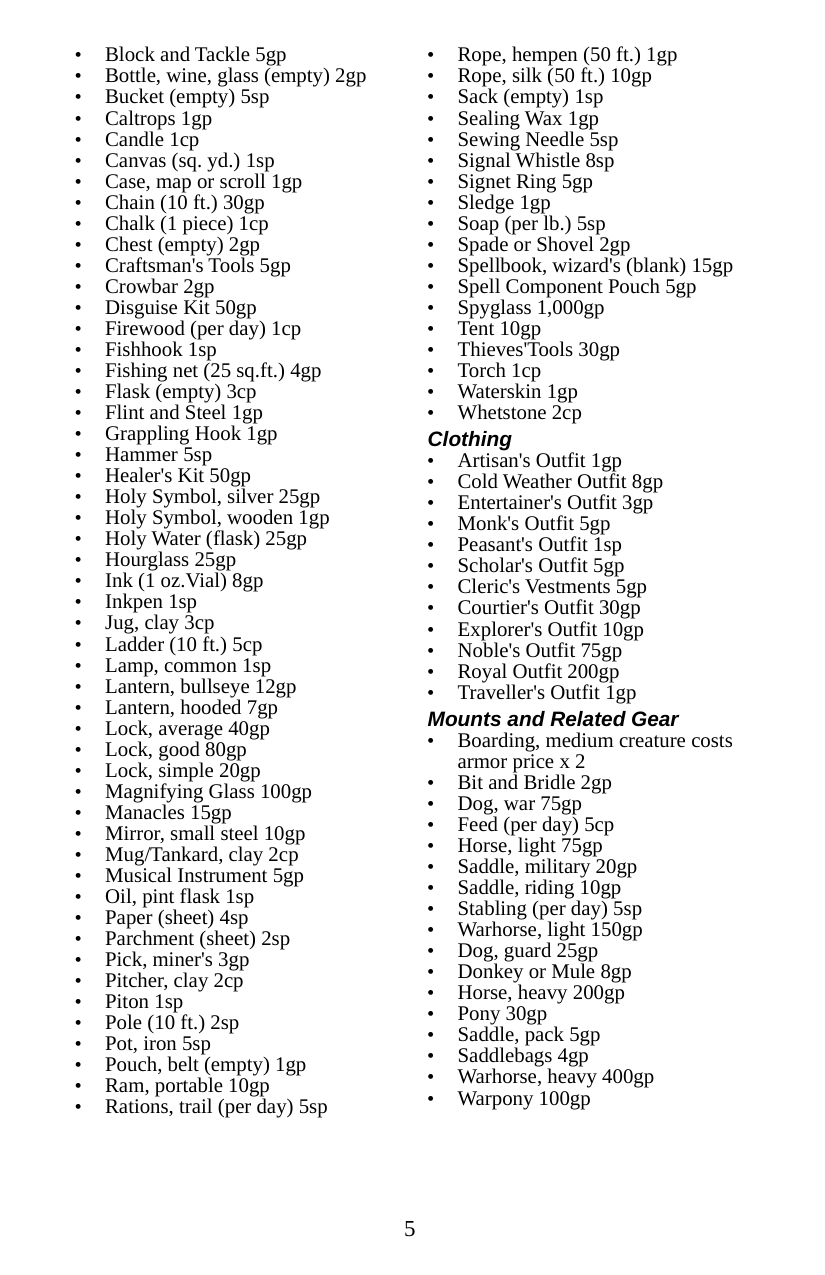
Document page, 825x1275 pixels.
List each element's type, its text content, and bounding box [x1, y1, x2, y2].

list Saddle, pack 5gp [427, 1025, 750, 1046]
list Horse, heavy 200gp [427, 983, 750, 1004]
list Bottle, wine, glass (empty) 2gp [75, 66, 397, 87]
list Ink (1 oz.Vial) 8gp [75, 571, 397, 592]
list Spyglass 1,000gp [427, 297, 750, 318]
list Fishing net (25 sq.ft.) 4gp [75, 361, 397, 382]
list Holy Symbol, silver 25gp [75, 487, 397, 508]
list Signet Ring 5gp [427, 171, 750, 192]
list Ram, portable 10gp [75, 1076, 397, 1097]
list Peasant's Outfit 1sp [427, 535, 750, 556]
list Lock, average 40gp [75, 718, 397, 739]
list Craftsman's Tools 5gp [75, 255, 397, 276]
list Warhorse, heavy 400gp [427, 1067, 750, 1088]
list Healer's Kit 50gp [75, 466, 397, 487]
list Canvas (sq. yd.) 1sp [75, 150, 397, 171]
list Caltrops 1gp [75, 108, 397, 129]
list Flask (empty) 3cp [75, 382, 397, 403]
list Saddle, military 20gp [427, 857, 750, 878]
list Pot, iron 5sp [75, 1034, 397, 1055]
list Bit and Bridle 2gp [427, 772, 750, 793]
subtitle Mounts and Related Gear [427, 709, 750, 730]
list Stabling (per day) 5sp [427, 899, 750, 920]
list Rope, hempen (50 ft.) 1gp [427, 45, 750, 66]
list Whetstone 2cp [427, 403, 750, 424]
list Candle 1cp [75, 129, 397, 150]
list Noble's Outfit 75gp [427, 640, 750, 661]
list Rope, silk (50 ft.) 10gp [427, 66, 750, 87]
list Dog, war 75gp [427, 793, 750, 814]
list Warpony 100gp [427, 1088, 750, 1109]
list Disguise Kit 50gp [75, 297, 397, 318]
list Rations, trail (per day) 5sp [75, 1097, 397, 1118]
list Case, map or scroll 1gp [75, 171, 397, 192]
list Sack (empty) 1sp [427, 87, 750, 108]
list Hourglass 25gp [75, 550, 397, 571]
subtitle Clothing [427, 430, 750, 451]
list Cleric's Vestments 5gp [427, 577, 750, 598]
list Pony 30gp [427, 1004, 750, 1025]
list Thieves'Tools 30gp [427, 339, 750, 361]
list Waterskin 1gp [427, 382, 750, 403]
list Dog, guard 25gp [427, 941, 750, 962]
list Sewing Needle 5sp [427, 129, 750, 150]
list Pitcher, clay 2cp [75, 971, 397, 992]
list Chain (10 ft.) 30gp [75, 192, 397, 213]
list Traveller's Outfit 1gp [427, 682, 750, 703]
list Magnifying Glass 100gp [75, 781, 397, 802]
list Donkey or Mule 8gp [427, 962, 750, 983]
list Lock, good 80gp [75, 739, 397, 760]
list Bucket (empty) 5sp [75, 87, 397, 108]
list Pouch, belt (empty) 1gp [75, 1055, 397, 1076]
list Lantern, hooded 7gp [75, 697, 397, 718]
list Saddle, riding 10gp [427, 878, 750, 899]
list Hammer 5sp [75, 445, 397, 466]
list Chalk (1 piece) 1cp [75, 213, 397, 234]
list Grappling Hook 1gp [75, 424, 397, 445]
list Spellbook, wizard's (blank) 15gp [427, 255, 750, 276]
list Soap (per lb.) 5sp [427, 213, 750, 234]
list Saddlebags 4gp [427, 1046, 750, 1067]
list Fishhook 1sp [75, 339, 397, 361]
list Cold Weather Outfit 8gp [427, 472, 750, 493]
list Lamp, common 1sp [75, 655, 397, 676]
list Torch 1cp [427, 361, 750, 382]
list Flint and Steel 1gp [75, 403, 397, 424]
list Signal Whistle 8sp [427, 150, 750, 171]
list Spade or Shovel 2gp [427, 234, 750, 255]
list Royal Outfit 200gp [427, 661, 750, 682]
list Block and Tackle 5gp [75, 45, 397, 66]
list Entertainer's Outfit 3gp [427, 493, 750, 514]
list Paper (sheet) 4sp [75, 908, 397, 929]
list Artisan's Outfit 1gp [427, 451, 750, 472]
list Oil, pint flask 1sp [75, 887, 397, 908]
list Mirror, small steel 10gp [75, 823, 397, 844]
list Lantern, bullseye 12gp [75, 676, 397, 697]
list Feed (per day) 5cp [427, 814, 750, 836]
list Inkpen 1sp [75, 592, 397, 613]
list Explorer's Outfit 10gp [427, 619, 750, 640]
list Crowbar 2gp [75, 276, 397, 297]
list Holy Water (flask) 25gp [75, 529, 397, 550]
list Ladder (10 ft.) 5cp [75, 634, 397, 655]
list Jug, clay 3cp [75, 613, 397, 634]
list Tent 10gp [427, 318, 750, 339]
list Manacles 15gp [75, 802, 397, 823]
list Mug/Tankard, clay 2cp [75, 844, 397, 866]
list Horse, light 75gp [427, 836, 750, 857]
list Monk's Outfit 5gp [427, 514, 750, 535]
list Sledge 1gp [427, 192, 750, 213]
list Pole (10 ft.) 2sp [75, 1013, 397, 1034]
list Pick, miner's 3gp [75, 950, 397, 971]
list Firewood (per day) 1cp [75, 318, 397, 339]
list Musical Instrument 5gp [75, 866, 397, 887]
list Sealing Wax 1gp [427, 108, 750, 129]
list Holy Symbol, wooden 1gp [75, 508, 397, 529]
list Parchment (sheet) 2sp [75, 929, 397, 950]
list Warhorse, light 150gp [427, 920, 750, 941]
list Chest (empty) 2gp [75, 234, 397, 255]
list Spell Component Pouch 5gp [427, 276, 750, 297]
list Piton 1sp [75, 992, 397, 1013]
list Boarding, medium creature costs armor price x 2 [427, 730, 750, 772]
list Courtier's Outfit 30gp [427, 598, 750, 619]
list Lock, simple 20gp [75, 760, 397, 781]
list Scholar's Outfit 5gp [427, 556, 750, 577]
